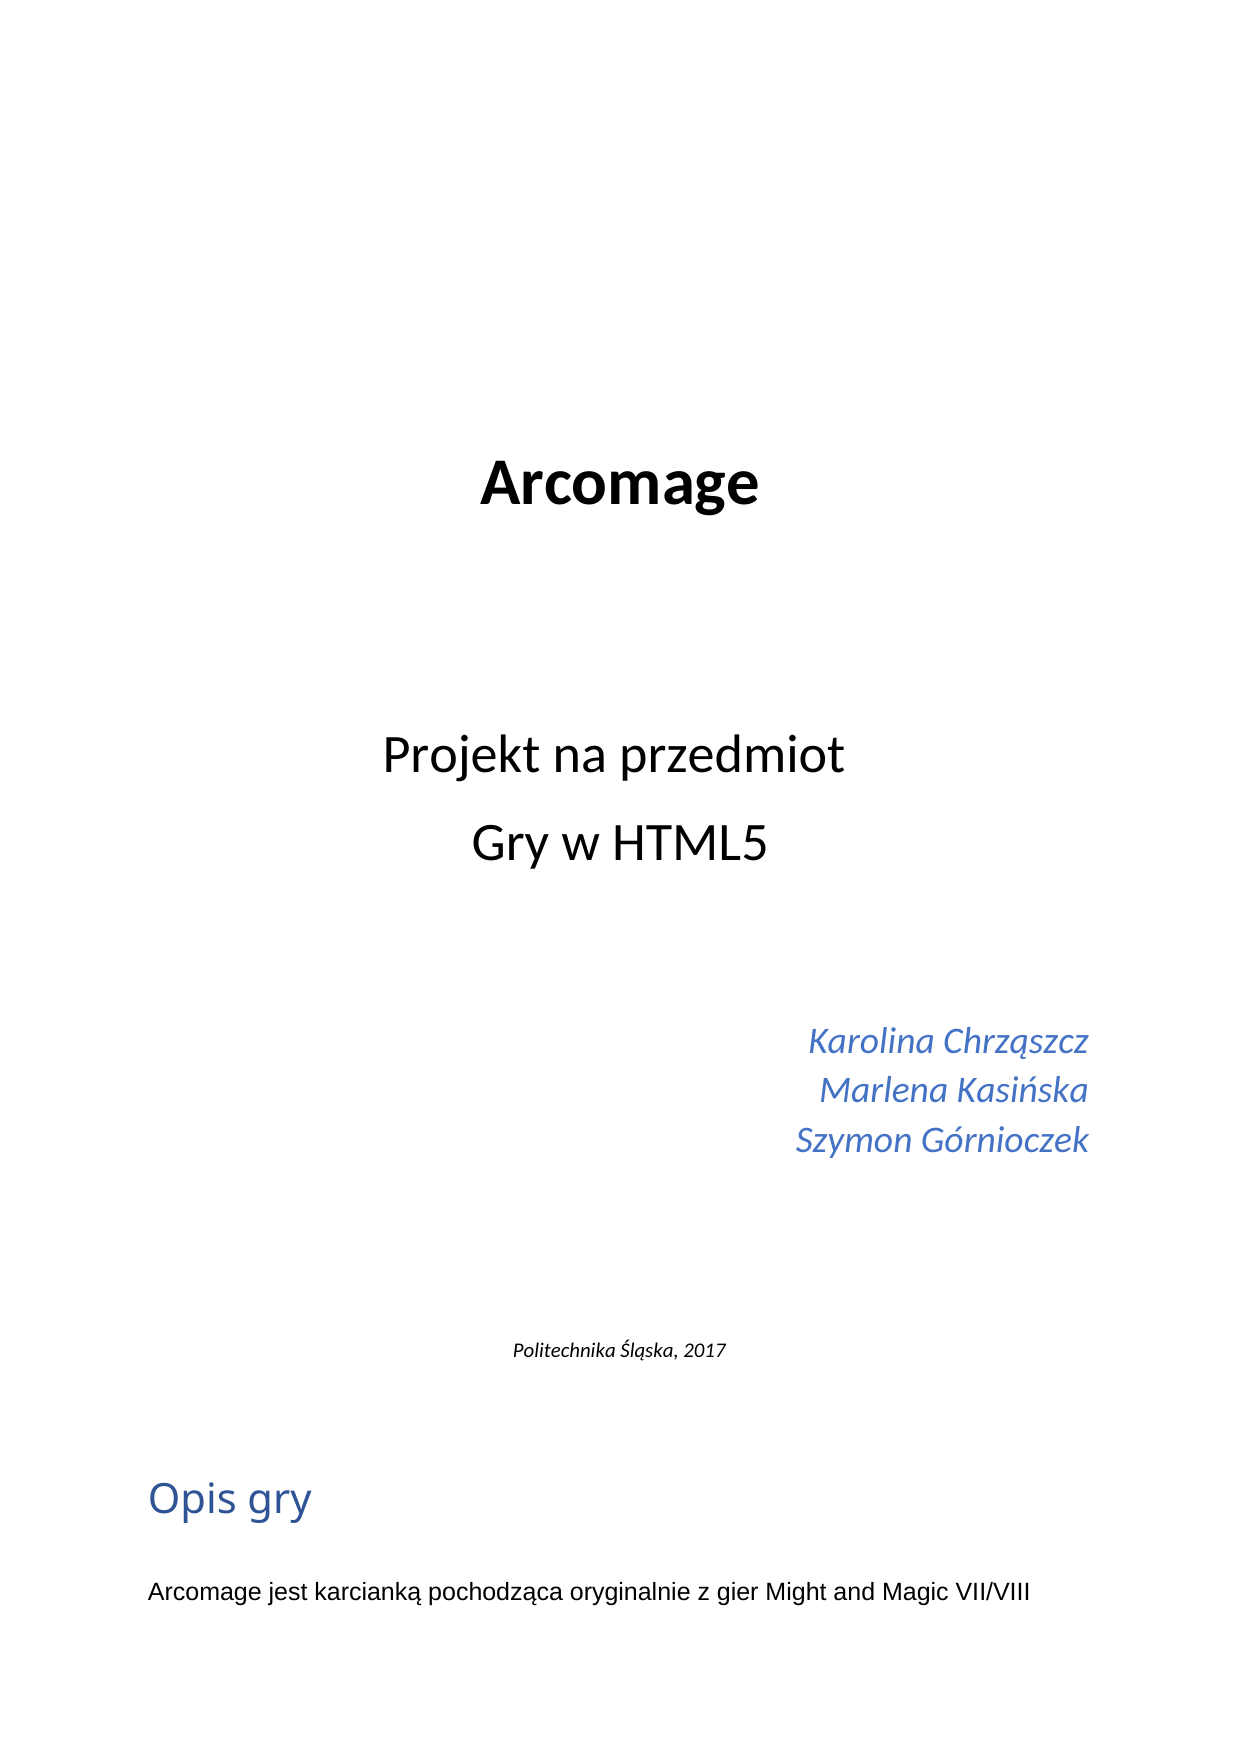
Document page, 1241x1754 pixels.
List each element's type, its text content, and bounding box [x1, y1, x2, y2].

text Arcomage [148, 439, 1093, 521]
text Karolina Chrząszcz [148, 1017, 1093, 1063]
text Gry w HTML5 [148, 808, 1093, 874]
text Projekt na przedmiot [148, 720, 1093, 786]
text Szymon Górnioczek [148, 1116, 1093, 1162]
text Marlena Kasińska [148, 1066, 1093, 1112]
text Politechnika Śląska, 2017 [238, 1337, 1003, 1363]
subtitle Opis gry [148, 1469, 1093, 1526]
text Arcomage jest karcianką pochodząca oryginalnie z gier Might and Magic VII/VIII [148, 1577, 1093, 1606]
